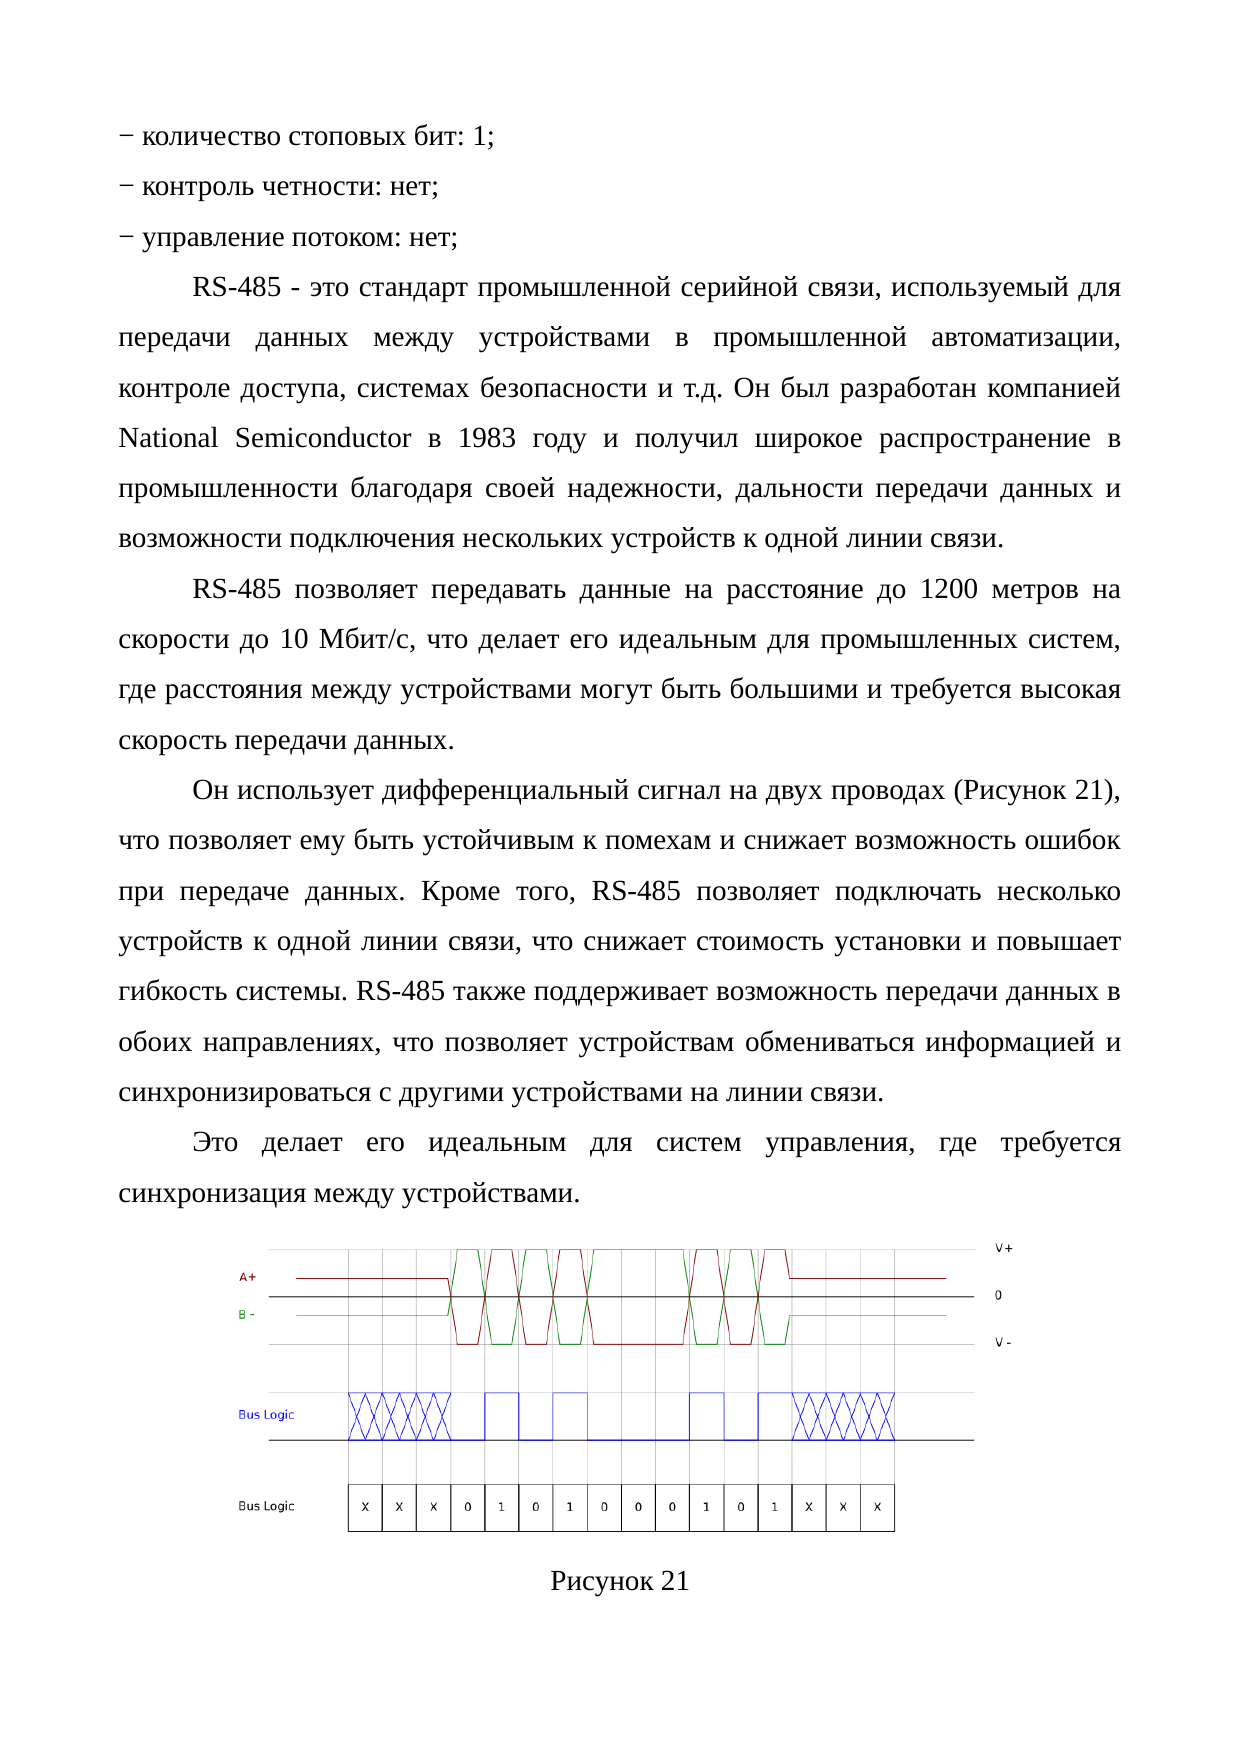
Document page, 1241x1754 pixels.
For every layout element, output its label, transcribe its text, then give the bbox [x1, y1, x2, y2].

text Он использует дифференциальный сигнал на двух проводах (Рисунок 21), что позволяет ему быть устойчивым к помехам и снижает возможность ошибок при передаче данных. Кроме того, RS-485 позволяет подключать несколько устройств к одной линии связи, что снижает стоимость установки и повышает гибкость системы. RS-485 также поддерживает возможность передачи данных в обоих направлениях, что позволяет устройствам обмениваться информацией и синхронизироваться с другими устройствами на линии связи. [118, 772, 1122, 1108]
picture [118, 1225, 1123, 1546]
text RS-485 позволяет передавать данные на расстояние до 1200 метров на скорости до 10 Мбит/с, что делает его идеальным для промышленных систем, где расстояния между устройствами могут быть большими и требуется высокая скорость передачи данных. [118, 571, 1122, 755]
text − управление потоком: нет; [118, 219, 1122, 252]
text RS-485 - это стандарт промышленной серийной связи, используемый для передачи данных между устройствами в промышленной автоматизации, контроле доступа, системах безопасности и т.д. Он был разработан компанией National Semiconductor в 1983 году и получил широкое распространение в промышленности благодаря своей надежности, дальности передачи данных и возможности подключения нескольких устройств к одной линии связи. [118, 269, 1122, 554]
text − количество стоповых бит: 1; [118, 118, 1122, 152]
text Это делает его идеальным для систем управления, где требуется синхронизация между устройствами. [118, 1124, 1122, 1208]
text Рисунок 21 [118, 1546, 1122, 1596]
text − контроль четности: нет; [118, 168, 1122, 202]
